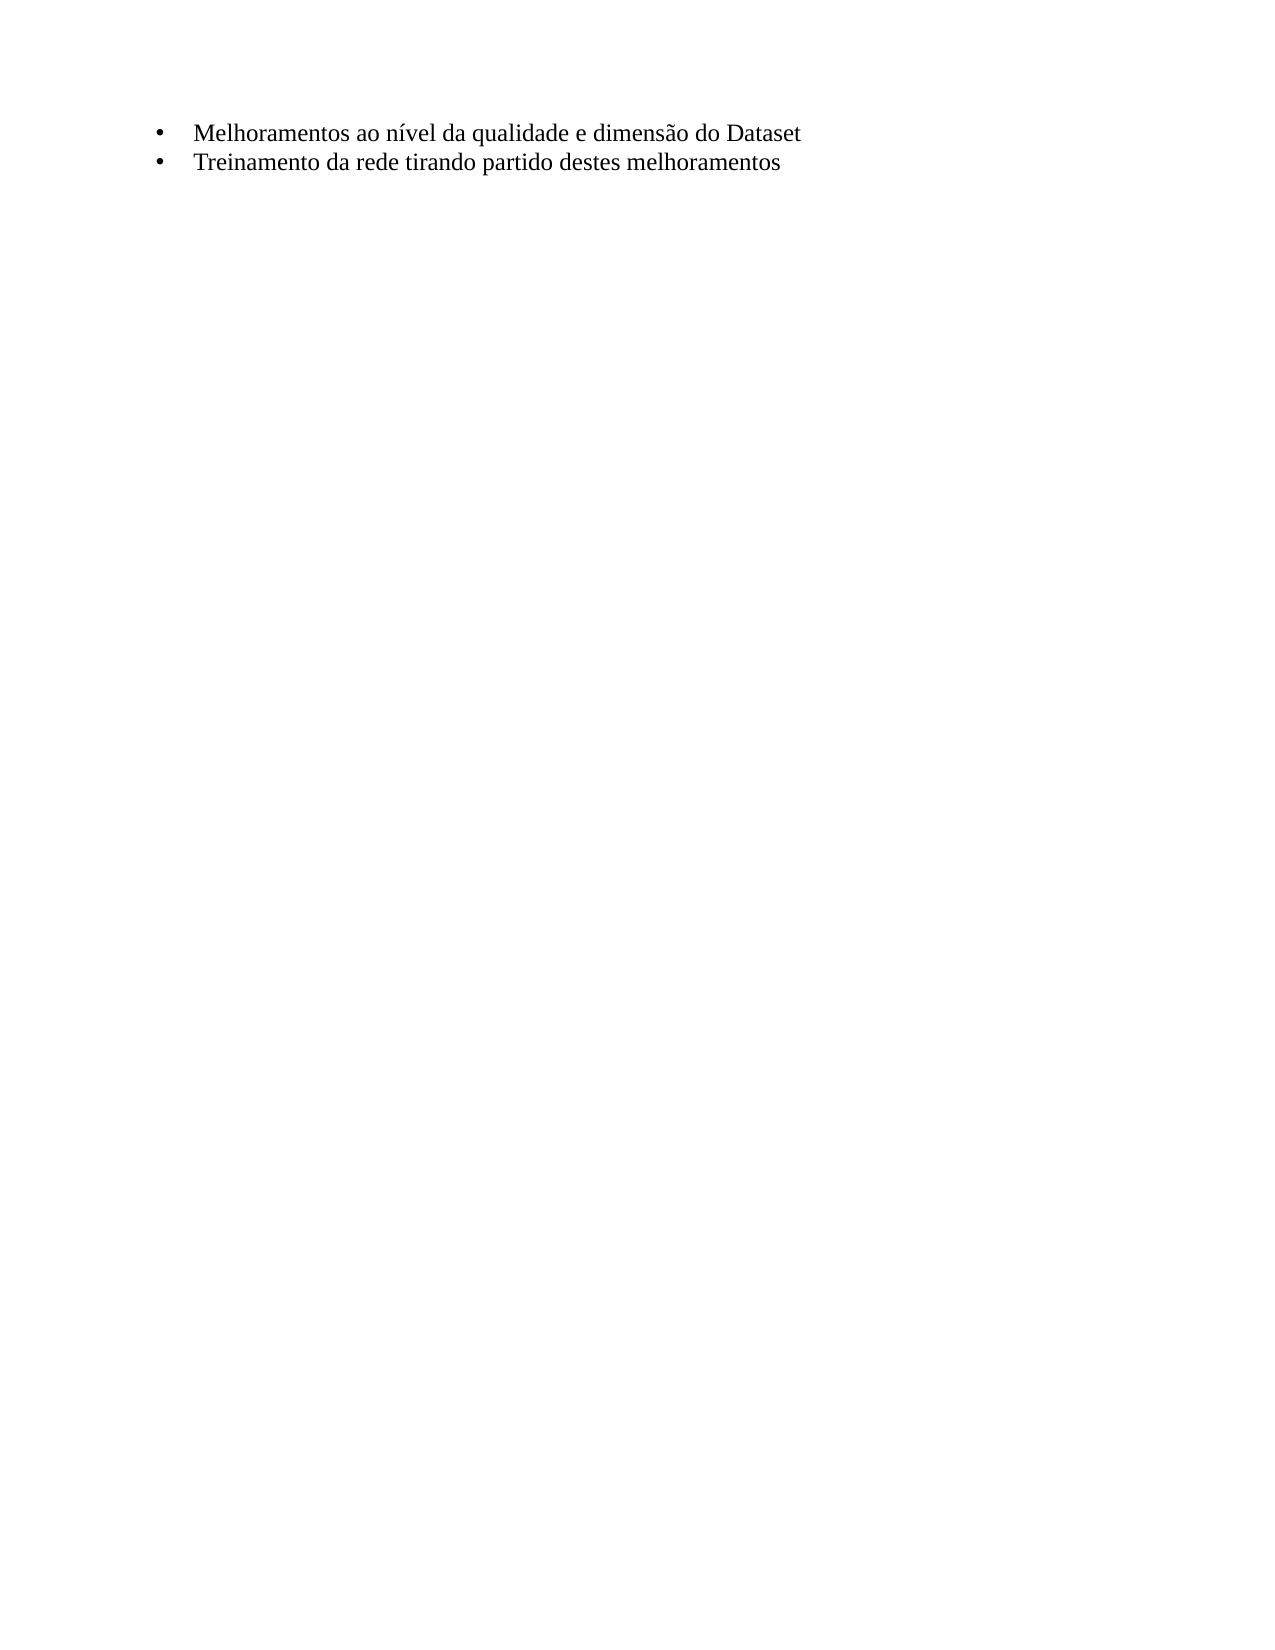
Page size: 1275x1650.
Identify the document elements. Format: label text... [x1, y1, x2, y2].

list Melhoramentos ao nível da qualidade e dimensão do Dataset [156, 118, 1157, 147]
list Treinamento da rede tirando partido destes melhoramentos [156, 147, 1157, 176]
